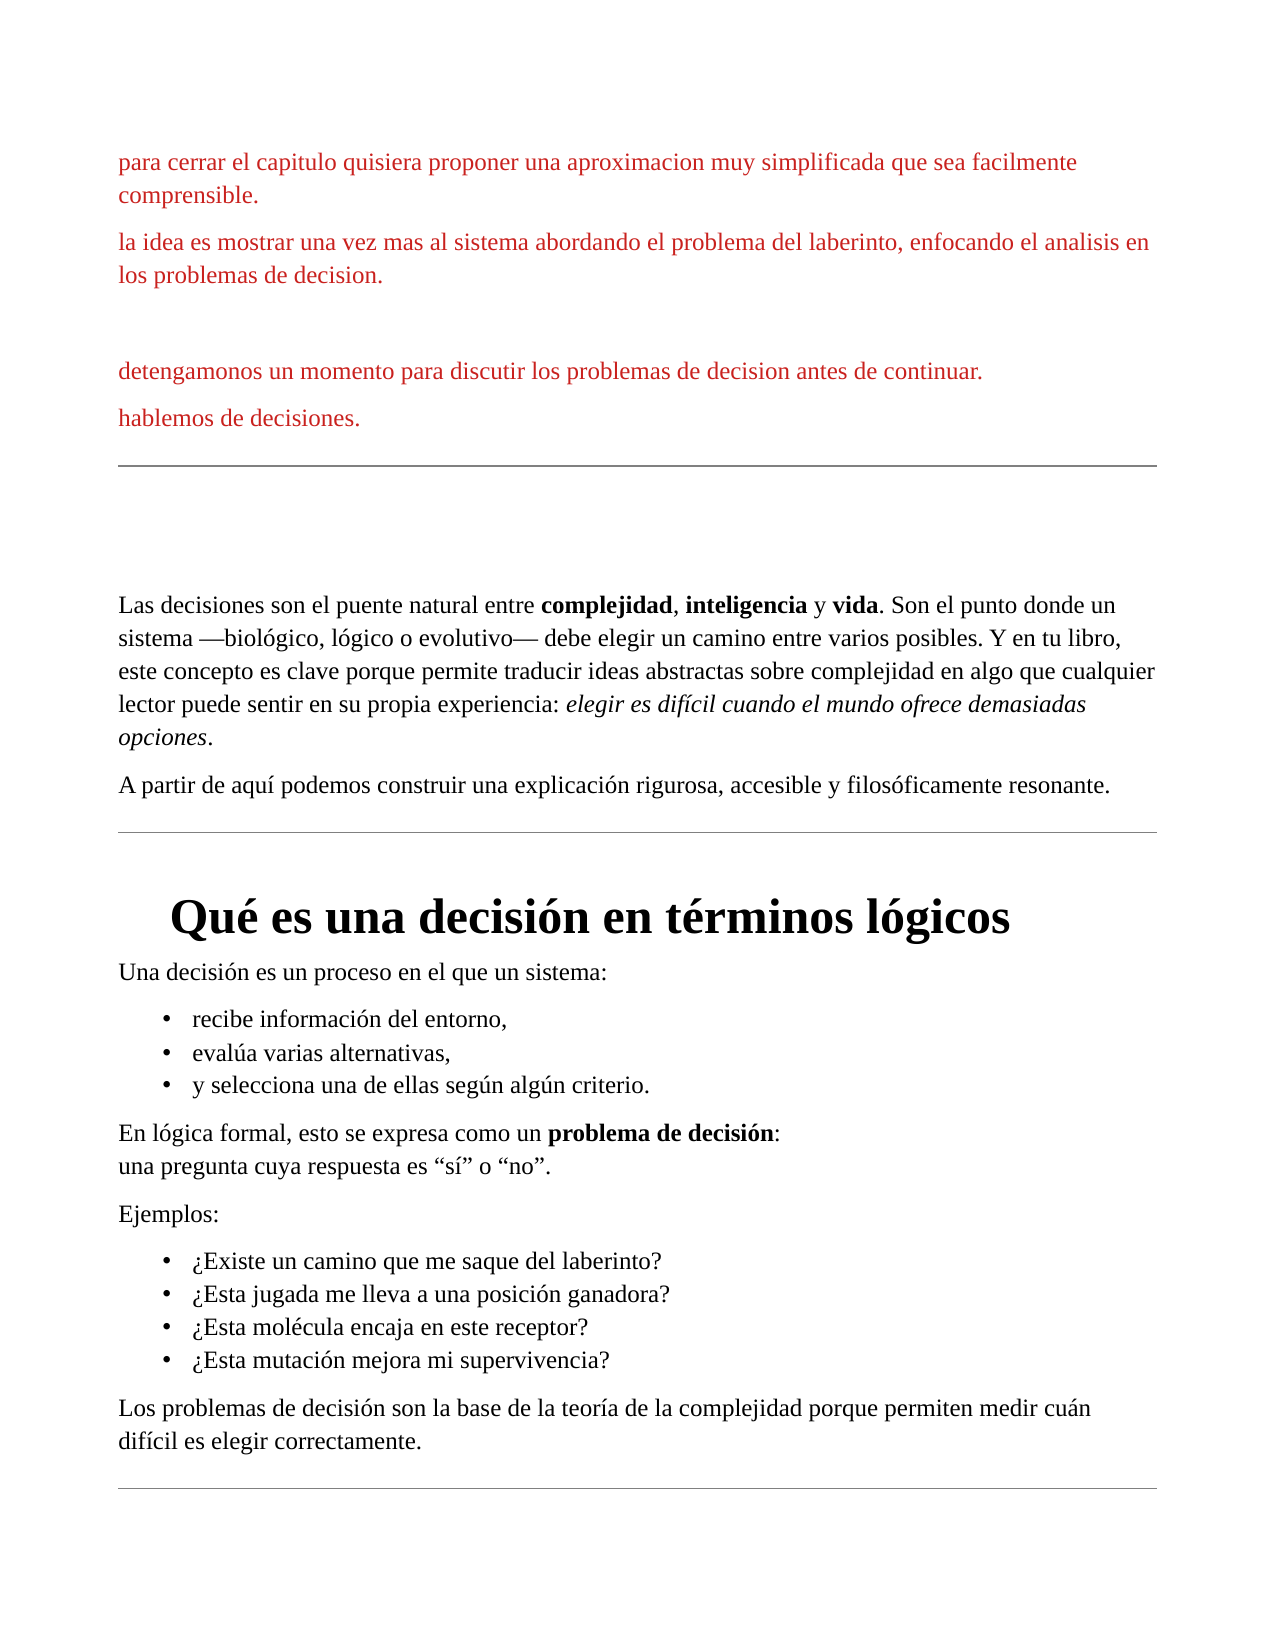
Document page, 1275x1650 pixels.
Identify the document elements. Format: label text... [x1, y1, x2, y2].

text la idea es mostrar una vez mas al sistema abordando el problema del laberinto, enfocando el analisis en los problemas de decision. [118, 227, 1157, 289]
list evalúa varias alternativas, [162, 1038, 1157, 1066]
list ¿Esta molécula encaja en este receptor? [162, 1312, 1157, 1341]
list ¿Existe un camino que me saque del laberinto? [162, 1246, 1157, 1275]
list recibe información del entorno, [162, 1004, 1157, 1033]
list ¿Esta jugada me lleva a una posición ganadora? [162, 1279, 1157, 1308]
text Ejemplos: [118, 1199, 1157, 1228]
subtitle 🧭 Qué es una decisión en términos lógicos [118, 887, 1157, 944]
text hablemos de decisiones. [118, 403, 1157, 432]
text Las decisiones son el puente natural entre complejidad, inteligencia y vida. Son el punto donde un sistema —biológico, lógico o evolutivo— debe elegir un camino entre varios posibles. Y en tu libro, este concepto es clave porque permite traducir ideas abstractas sobre complejidad en algo que cualquier lector puede sentir en su propia experiencia: elegir es difícil cuando el mundo ofrece demasiadas opciones. [118, 590, 1157, 751]
text En lógica formal, esto se expresa como un problema de decisión: una pregunta cuya respuesta es “sí” o “no”. [118, 1118, 1157, 1180]
text Los problemas de decisión son la base de la teoría de la complejidad porque permiten medir cuán difícil es elegir correctamente. [118, 1393, 1157, 1455]
text A partir de aquí podemos construir una explicación rigurosa, accesible y filosóficamente resonante. [118, 770, 1157, 799]
text detengamonos un momento para discutir los problemas de decision antes de continuar. [118, 356, 1157, 384]
list y selecciona una de ellas según algún criterio. [162, 1071, 1157, 1099]
text para cerrar el capitulo quisiera proponer una aproximacion muy simplificada que sea facilmente comprensible. [118, 147, 1157, 209]
text Una decisión es un proceso en el que un sistema: [118, 957, 1157, 986]
list ¿Esta mutación mejora mi supervivencia? [162, 1346, 1157, 1374]
